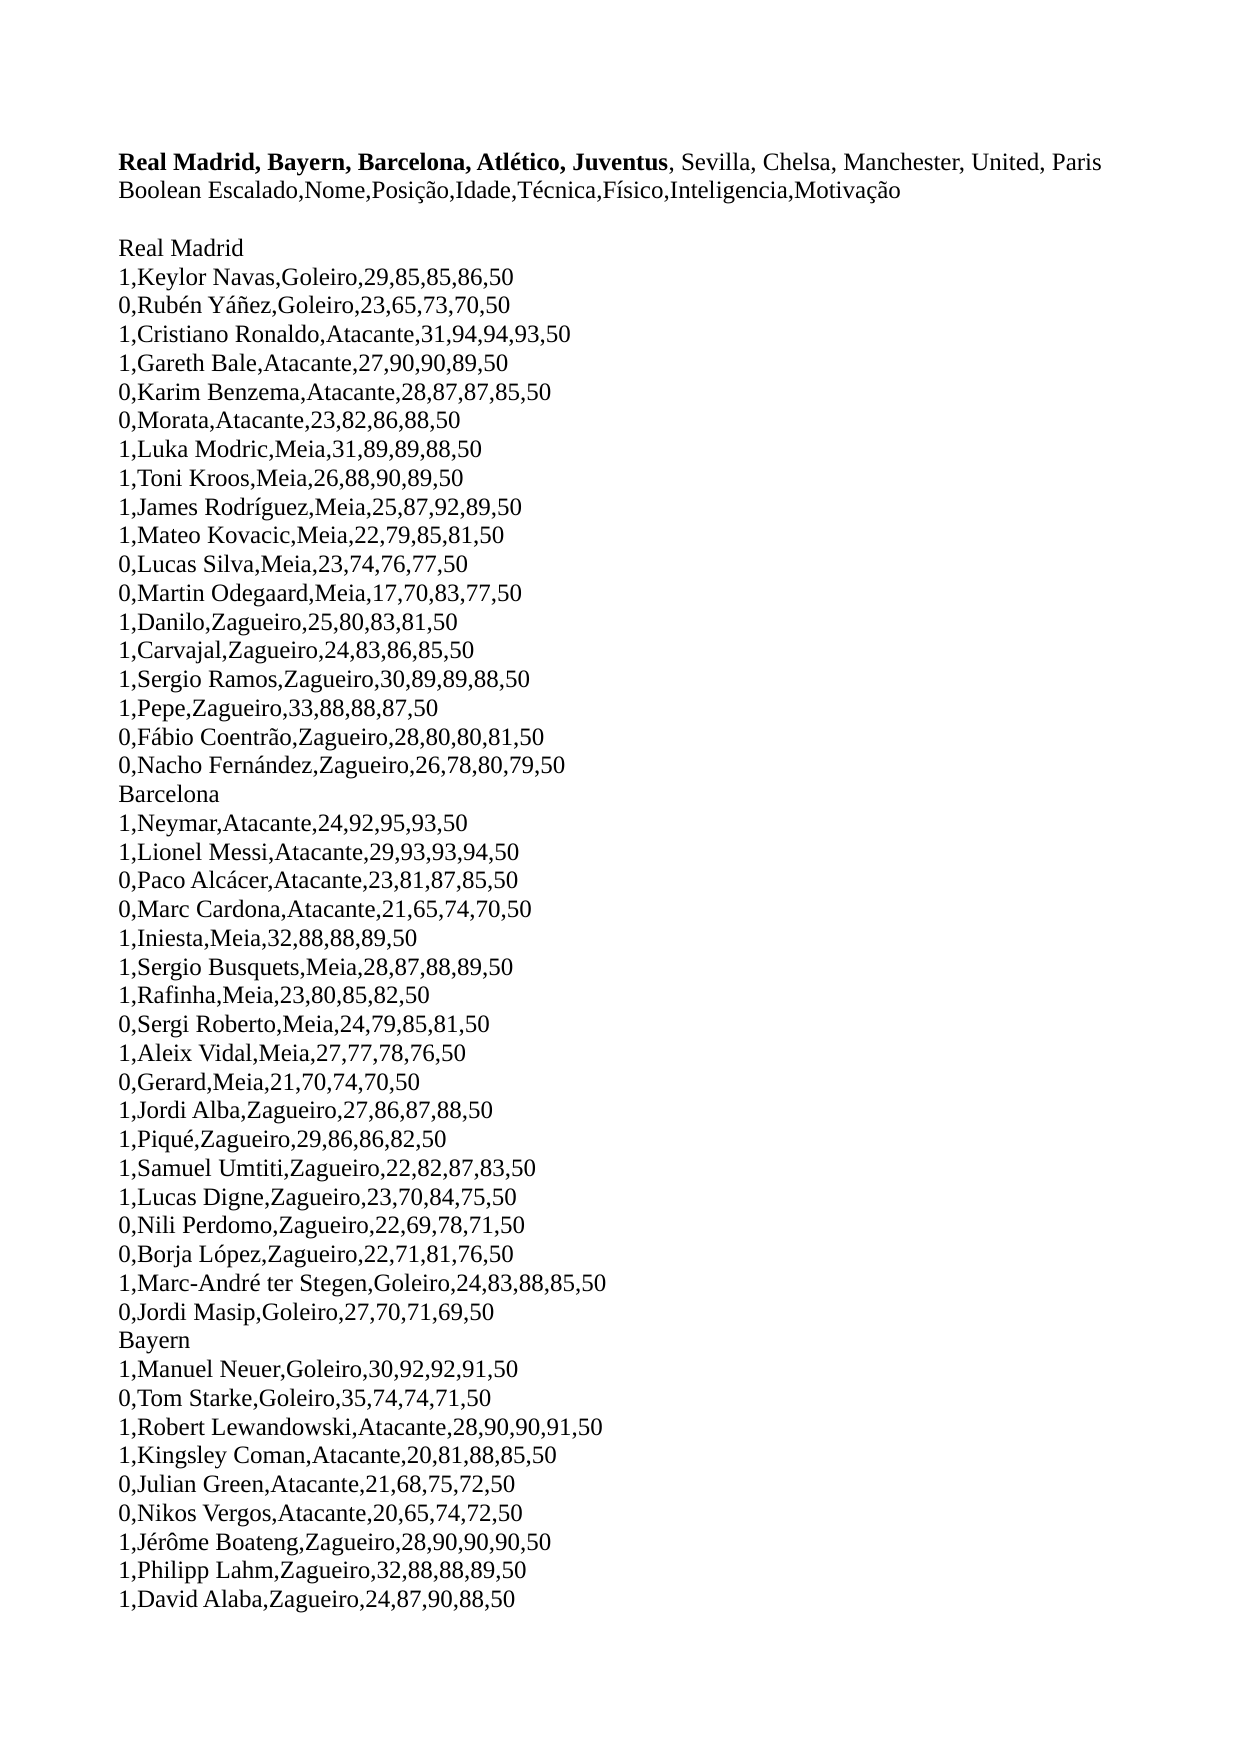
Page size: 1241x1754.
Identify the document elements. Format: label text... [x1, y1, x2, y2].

text 1,Sergio Busquets,Meia,28,87,88,89,50 [118, 952, 1122, 981]
text 1,Gareth Bale,Atacante,27,90,90,89,50 [118, 348, 1122, 377]
text 1,Neymar,Atacante,24,92,95,93,50 [118, 808, 1122, 837]
text 1,Jordi Alba,Zagueiro,27,86,87,88,50 [118, 1096, 1122, 1124]
text 1,Cristiano Ronaldo,Atacante,31,94,94,93,50 [118, 319, 1122, 348]
text 0,Nili Perdomo,Zagueiro,22,69,78,71,50 [118, 1211, 1122, 1239]
text Bayern [118, 1326, 1122, 1354]
text 1,Carvajal,Zagueiro,24,83,86,85,50 [118, 636, 1122, 664]
text 0,Morata,Atacante,23,82,86,88,50 [118, 406, 1122, 434]
text 1,Kingsley Coman,Atacante,20,81,88,85,50 [118, 1441, 1122, 1469]
text 1,Aleix Vidal,Meia,27,77,78,76,50 [118, 1038, 1122, 1067]
text 0,Rubén Yáñez,Goleiro,23,65,73,70,50 [118, 291, 1122, 319]
text 0,Gerard,Meia,21,70,74,70,50 [118, 1067, 1122, 1096]
text 0,Nacho Fernández,Zagueiro,26,78,80,79,50 [118, 751, 1122, 779]
text 1,Philipp Lahm,Zagueiro,32,88,88,89,50 [118, 1556, 1122, 1584]
text 1,Marc-André ter Stegen,Goleiro,24,83,88,85,50 [118, 1268, 1122, 1297]
text Real Madrid, Bayern, Barcelona, Atlético, Juventus, Sevilla, Chelsa, Manchester, United, Paris [118, 147, 1122, 176]
text 0,Nikos Vergos,Atacante,20,65,74,72,50 [118, 1498, 1122, 1527]
text 1,Lionel Messi,Atacante,29,93,93,94,50 [118, 837, 1122, 866]
text 1,Sergio Ramos,Zagueiro,30,89,89,88,50 [118, 664, 1122, 693]
text 1,Keylor Navas,Goleiro,29,85,85,86,50 [118, 262, 1122, 291]
text 1,Rafinha,Meia,23,80,85,82,50 [118, 981, 1122, 1009]
text 0,Borja López,Zagueiro,22,71,81,76,50 [118, 1239, 1122, 1268]
text 1,Robert Lewandowski,Atacante,28,90,90,91,50 [118, 1412, 1122, 1441]
text 0,Paco Alcácer,Atacante,23,81,87,85,50 [118, 866, 1122, 894]
text 1,David Alaba,Zagueiro,24,87,90,88,50 [118, 1584, 1122, 1613]
text 1,Samuel Umtiti,Zagueiro,22,82,87,83,50 [118, 1153, 1122, 1182]
text 0,Martin Odegaard,Meia,17,70,83,77,50 [118, 578, 1122, 607]
text Boolean Escalado,Nome,Posição,Idade,Técnica,Físico,Inteligencia,Motivação [118, 176, 1122, 204]
text 1,Piqué,Zagueiro,29,86,86,82,50 [118, 1124, 1122, 1153]
text 0,Marc Cardona,Atacante,21,65,74,70,50 [118, 894, 1122, 923]
text Barcelona [118, 779, 1122, 808]
text 1,Danilo,Zagueiro,25,80,83,81,50 [118, 607, 1122, 636]
text 1,Jérôme Boateng,Zagueiro,28,90,90,90,50 [118, 1527, 1122, 1556]
text 1,Iniesta,Meia,32,88,88,89,50 [118, 923, 1122, 952]
text 0,Jordi Masip,Goleiro,27,70,71,69,50 [118, 1297, 1122, 1326]
text 1,Lucas Digne,Zagueiro,23,70,84,75,50 [118, 1182, 1122, 1211]
text 0,Sergi Roberto,Meia,24,79,85,81,50 [118, 1009, 1122, 1038]
text 1,Manuel Neuer,Goleiro,30,92,92,91,50 [118, 1354, 1122, 1383]
text 1,Mateo Kovacic,Meia,22,79,85,81,50 [118, 521, 1122, 549]
text Real Madrid [118, 233, 1122, 262]
text 0,Tom Starke,Goleiro,35,74,74,71,50 [118, 1383, 1122, 1412]
text 0,Lucas Silva,Meia,23,74,76,77,50 [118, 549, 1122, 578]
text 1,Toni Kroos,Meia,26,88,90,89,50 [118, 463, 1122, 492]
text 0,Julian Green,Atacante,21,68,75,72,50 [118, 1469, 1122, 1498]
text 1,James Rodríguez,Meia,25,87,92,89,50 [118, 492, 1122, 521]
text 1,Luka Modric,Meia,31,89,89,88,50 [118, 434, 1122, 463]
text 0,Karim Benzema,Atacante,28,87,87,85,50 [118, 377, 1122, 406]
text 0,Fábio Coentrão,Zagueiro,28,80,80,81,50 [118, 722, 1122, 751]
text 1,Pepe,Zagueiro,33,88,88,87,50 [118, 693, 1122, 722]
